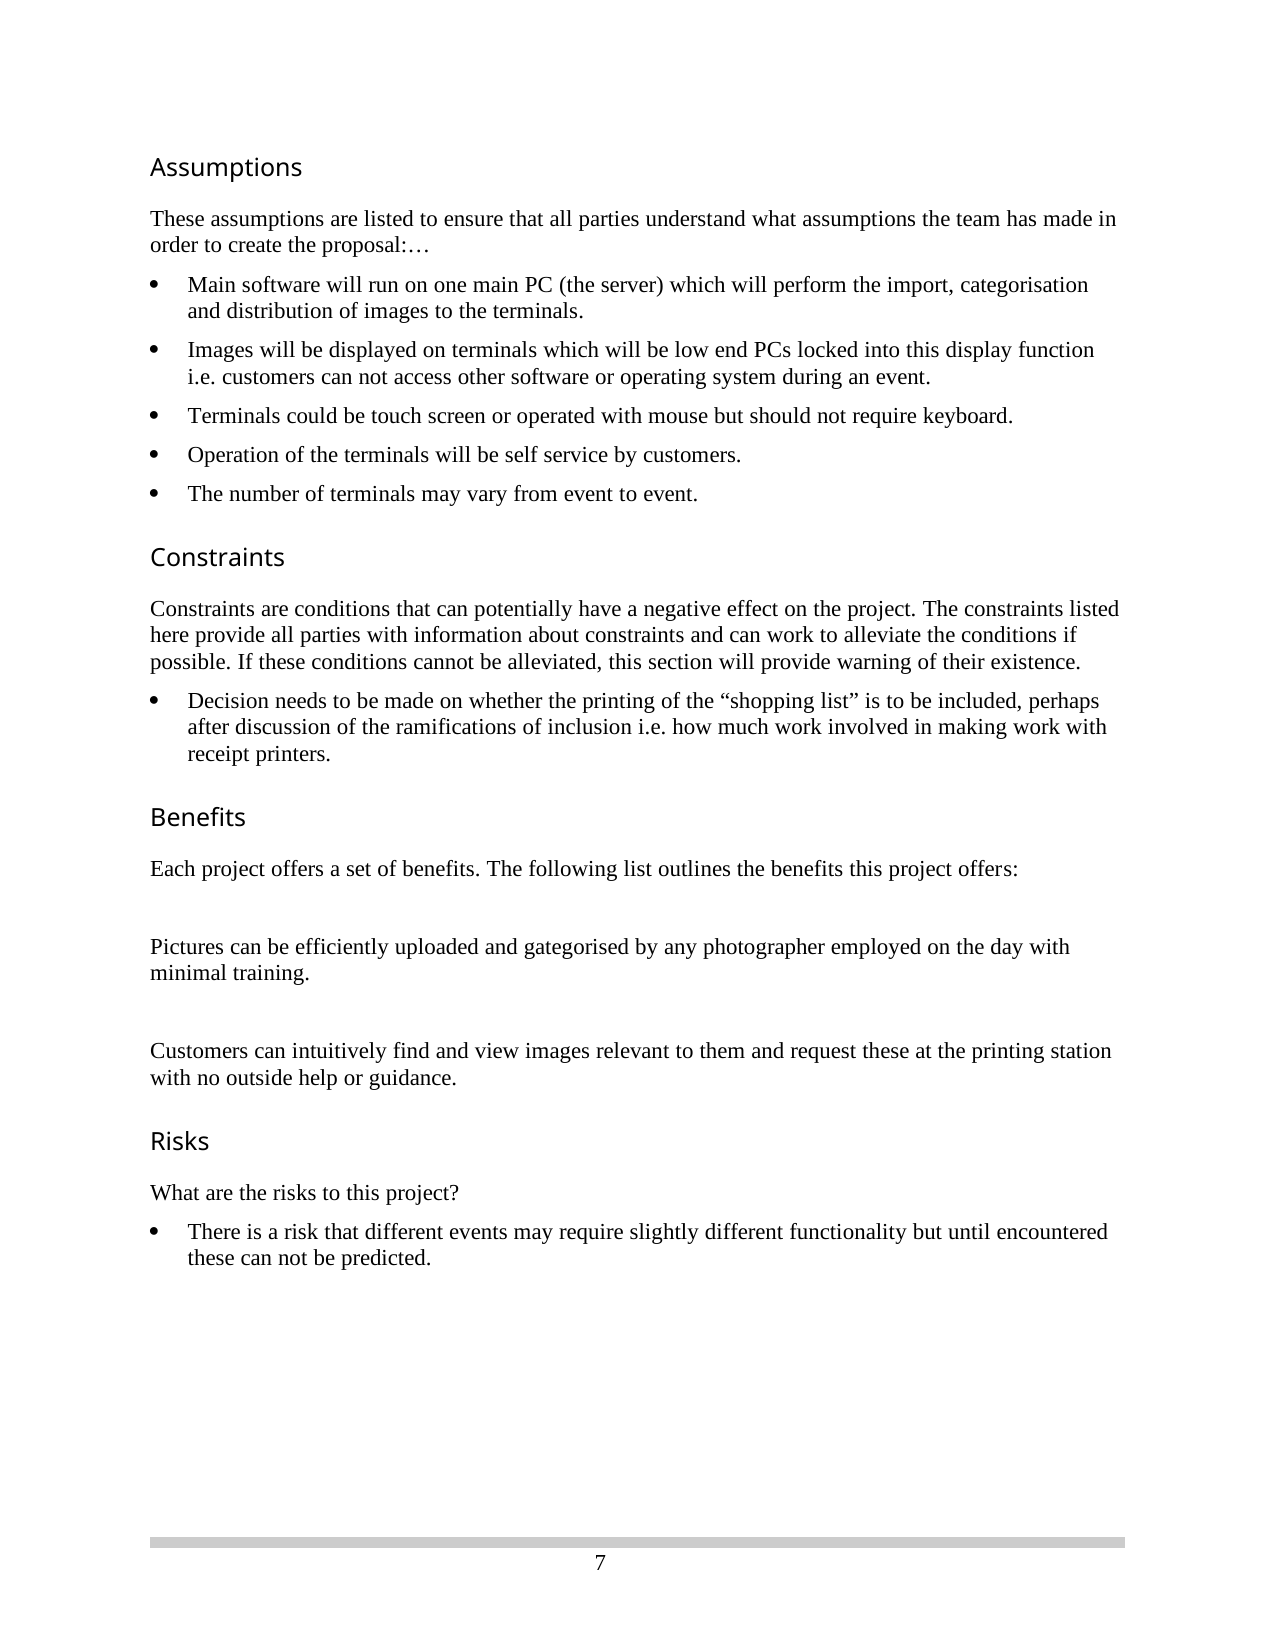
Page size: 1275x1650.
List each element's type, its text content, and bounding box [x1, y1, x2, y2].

subtitle Risks [150, 1124, 1125, 1158]
subtitle Constraints [150, 540, 1125, 574]
text What are the risks to this project? [150, 1178, 1125, 1205]
text Constraints are conditions that can potentially have a negative effect on the project. The constraints listed here provide all parties with information about constraints and can work to alleviate the conditions if possible. If these conditions cannot be alleviated, this section will provide warning of their existence. [150, 594, 1125, 674]
text Customers can intuitively find and view images relevant to them and request these at the printing station with no outside help or guidance. [150, 1037, 1125, 1090]
list Images will be displayed on terminals which will be low end PCs locked into this display function i.e. customers can not access other software or operating system during an event. [150, 336, 1125, 389]
list Terminals could be touch screen or operated with mouse but should not require keyboard. [150, 402, 1125, 428]
list There is a risk that different events may require slightly different functionality but until encountered these can not be predicted. [150, 1218, 1125, 1271]
list Operation of the terminals will be self service by customers. [150, 441, 1125, 467]
subtitle Assumptions [150, 150, 1125, 184]
text Pictures can be efficiently uploaded and gategorised by any photographer employed on the day with minimal training. [150, 933, 1125, 986]
list Decision needs to be made on whether the printing of the “shopping list” is to be included, perhaps after discussion of the ramifications of inclusion i.e. how much work involved in making work with receipt printers. [150, 687, 1125, 766]
text Each project offers a set of benefits. The following list outlines the benefits this project offers: [150, 854, 1125, 881]
list Main software will run on one main PC (the server) which will perform the import, categorisation and distribution of images to the terminals. [150, 270, 1125, 323]
text These assumptions are listed to ensure that all parties understand what assumptions the team has made in order to create the proposal:… [150, 205, 1125, 258]
list The number of terminals may vary from event to event. [150, 480, 1125, 506]
subtitle Benefits [150, 800, 1125, 834]
